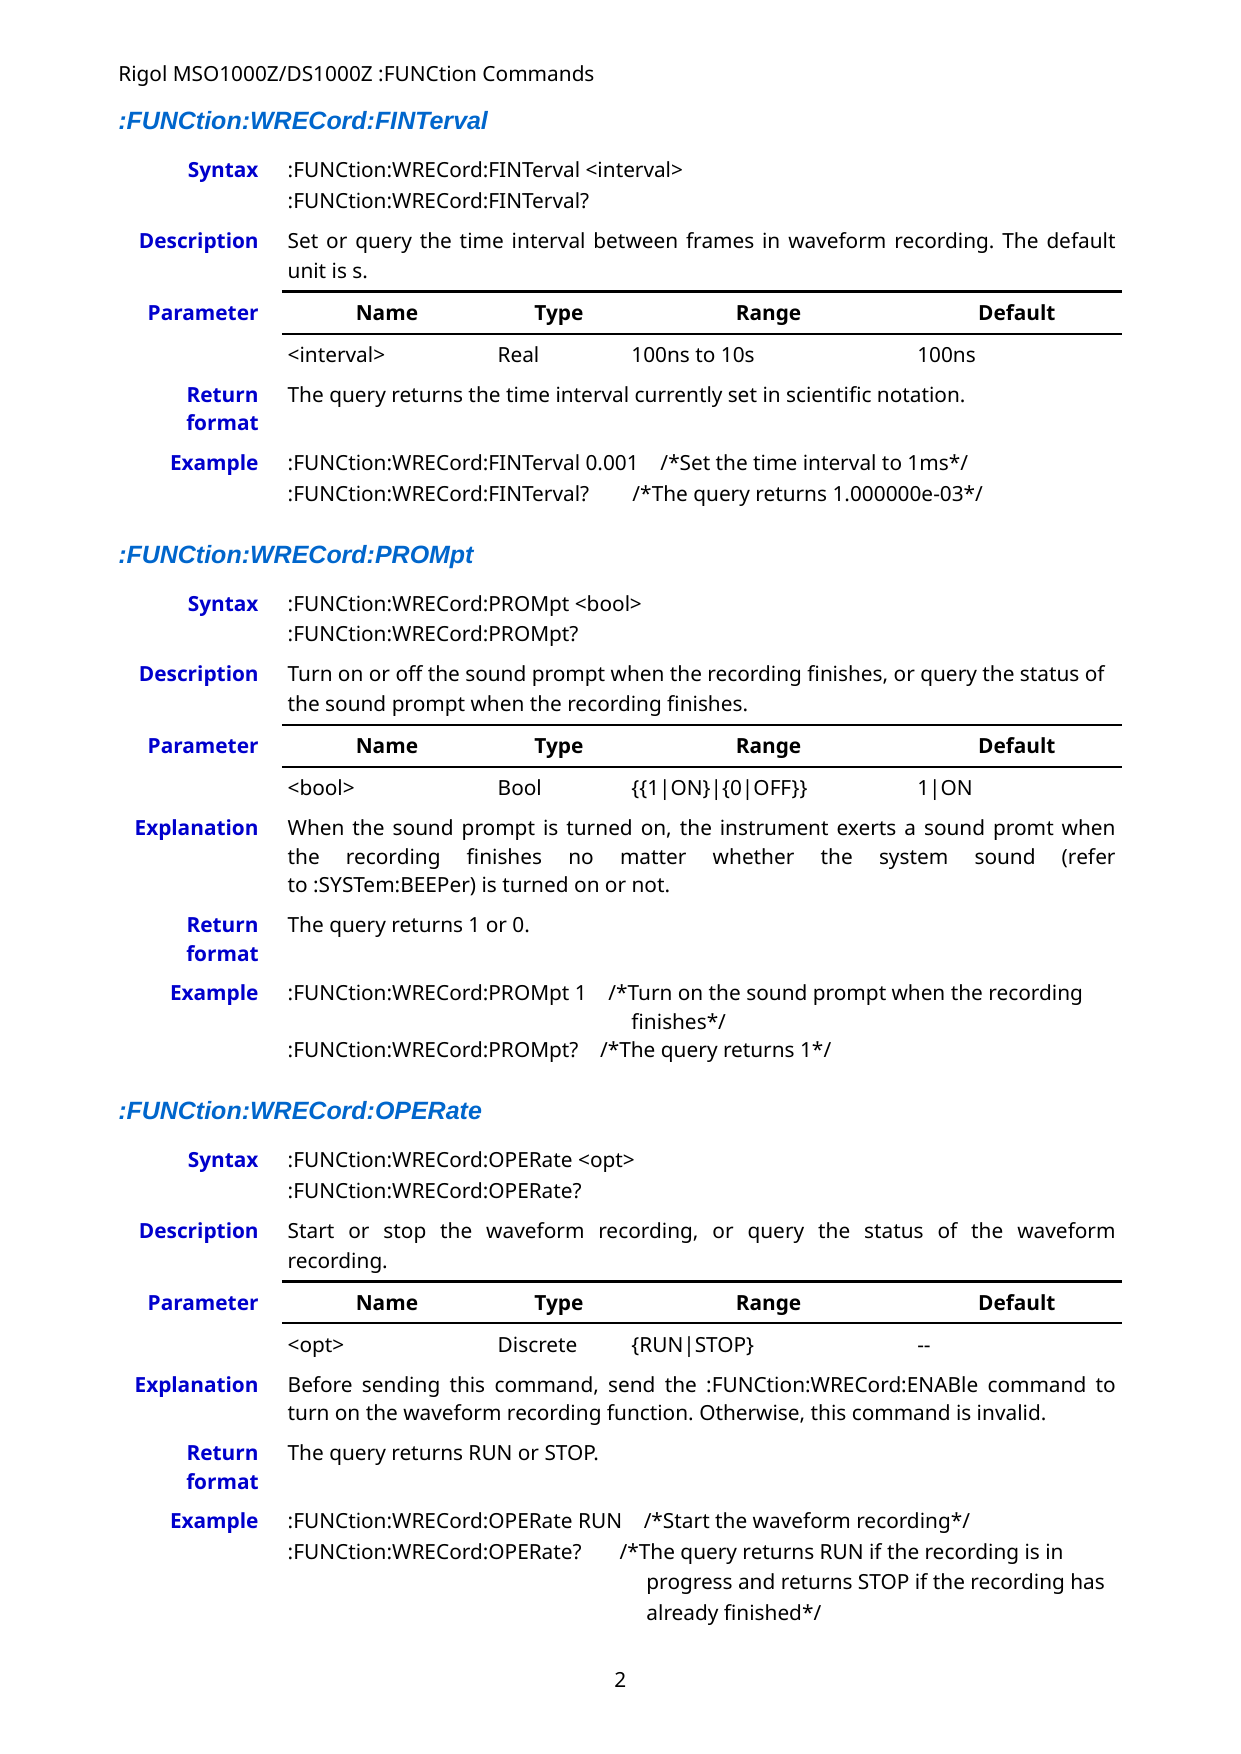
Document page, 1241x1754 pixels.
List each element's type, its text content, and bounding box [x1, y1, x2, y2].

table_cell Default [911, 726, 1122, 766]
table_cell Description [118, 1210, 282, 1280]
table_cell Start or stop the waveform recording, or query the status of the waveform recording. [282, 1210, 1122, 1280]
subtitle :FUNCtion:WRECord:OPERate [118, 1096, 1122, 1125]
table_cell Example [118, 1501, 282, 1632]
table_header :FUNCtion:WRECord:FINTerval <interval> :FUNCtion:WRECord:FINTerval? [282, 150, 1122, 220]
table_cell Return format [118, 905, 282, 973]
table_cell Description [118, 220, 282, 290]
table_cell Range [626, 726, 911, 766]
table_cell Default [911, 293, 1122, 332]
table_cell :FUNCtion:WRECord:FINTerval 0.001 /*Set the time interval to 1ms*/ :FUNCtion:WRECord:FINTerval? /*The query returns 1.000000e-03*/ [282, 443, 1122, 513]
table_cell Parameter [118, 724, 282, 766]
table_cell Name [282, 726, 492, 766]
table_cell Set or query the time interval between frames in waveform recording. The default unit is s. [282, 220, 1122, 290]
table_cell {RUN|STOP} [626, 1324, 911, 1364]
table_cell Return format [118, 374, 282, 443]
table_cell The query returns RUN or STOP. [282, 1433, 1122, 1501]
table_cell Range [626, 293, 911, 332]
table_cell Name [282, 293, 492, 332]
table_cell The query returns 1 or 0. [282, 905, 1122, 973]
table_cell Default [911, 1283, 1122, 1322]
table_cell <opt> [282, 1324, 492, 1364]
table_cell Discrete [492, 1324, 626, 1364]
table_cell Real [492, 335, 626, 374]
table_header :FUNCtion:WRECord:PROMpt <bool> :FUNCtion:WRECord:PROMpt? [282, 583, 1122, 653]
table_cell Example [118, 973, 282, 1069]
table_cell <bool> [282, 768, 492, 808]
table_cell The query returns the time interval currently set in scientific notation. [282, 374, 1122, 443]
table_cell When the sound prompt is turned on, the instrument exerts a sound promt when the recording finishes no matter whether the system sound (refer to :SYSTem:BEEPer) is turned on or not. [282, 808, 1122, 904]
subtitle :FUNCtion:WRECord:PROMpt [118, 539, 1122, 568]
table_header Syntax [118, 583, 282, 653]
subtitle :FUNCtion:WRECord:FINTerval [118, 106, 1122, 135]
table_cell 100ns [911, 335, 1122, 374]
table_cell [118, 1322, 282, 1364]
table_cell :FUNCtion:WRECord:OPERate RUN /*Start the waveform recording*/ :FUNCtion:WRECord:OPERate? /*The query returns RUN if the recording is in progress and returns STOP if the recording has already finished*/ [282, 1501, 1122, 1632]
table_header Syntax [118, 1140, 282, 1210]
table_cell Description [118, 654, 282, 724]
table_cell Explanation [118, 1364, 282, 1433]
table_cell Type [492, 1283, 626, 1322]
table_cell Example [118, 443, 282, 513]
table_cell Range [626, 1283, 911, 1322]
table_cell Name [282, 1283, 492, 1322]
table_cell {{1|ON}|{0|OFF}} [626, 768, 911, 808]
table_cell :FUNCtion:WRECord:PROMpt 1 /*Turn on the sound prompt when the recording finishes*/ :FUNCtion:WRECord:PROMpt? /*The query returns 1*/ [282, 973, 1122, 1069]
table_cell Explanation [118, 808, 282, 904]
table_cell 100ns to 10s [626, 335, 911, 374]
table_cell Return format [118, 1433, 282, 1501]
table_cell Bool [492, 768, 626, 808]
table_cell Type [492, 726, 626, 766]
table_cell [118, 766, 282, 808]
table_header Syntax [118, 150, 282, 220]
table_header :FUNCtion:WRECord:OPERate <opt> :FUNCtion:WRECord:OPERate? [282, 1140, 1122, 1210]
table_cell Type [492, 293, 626, 332]
table_cell [118, 333, 282, 374]
table_cell Parameter [118, 290, 282, 332]
table_cell -- [911, 1324, 1122, 1364]
table_cell 1|ON [911, 768, 1122, 808]
table_cell <interval> [282, 335, 492, 374]
table_cell Parameter [118, 1280, 282, 1322]
table_cell Turn on or off the sound prompt when the recording finishes, or query the status of the sound prompt when the recording finishes. [282, 654, 1122, 724]
table_cell Before sending this command, send the :FUNCtion:WRECord:ENABle command to turn on the waveform recording function. Otherwise, this command is invalid. [282, 1364, 1122, 1433]
